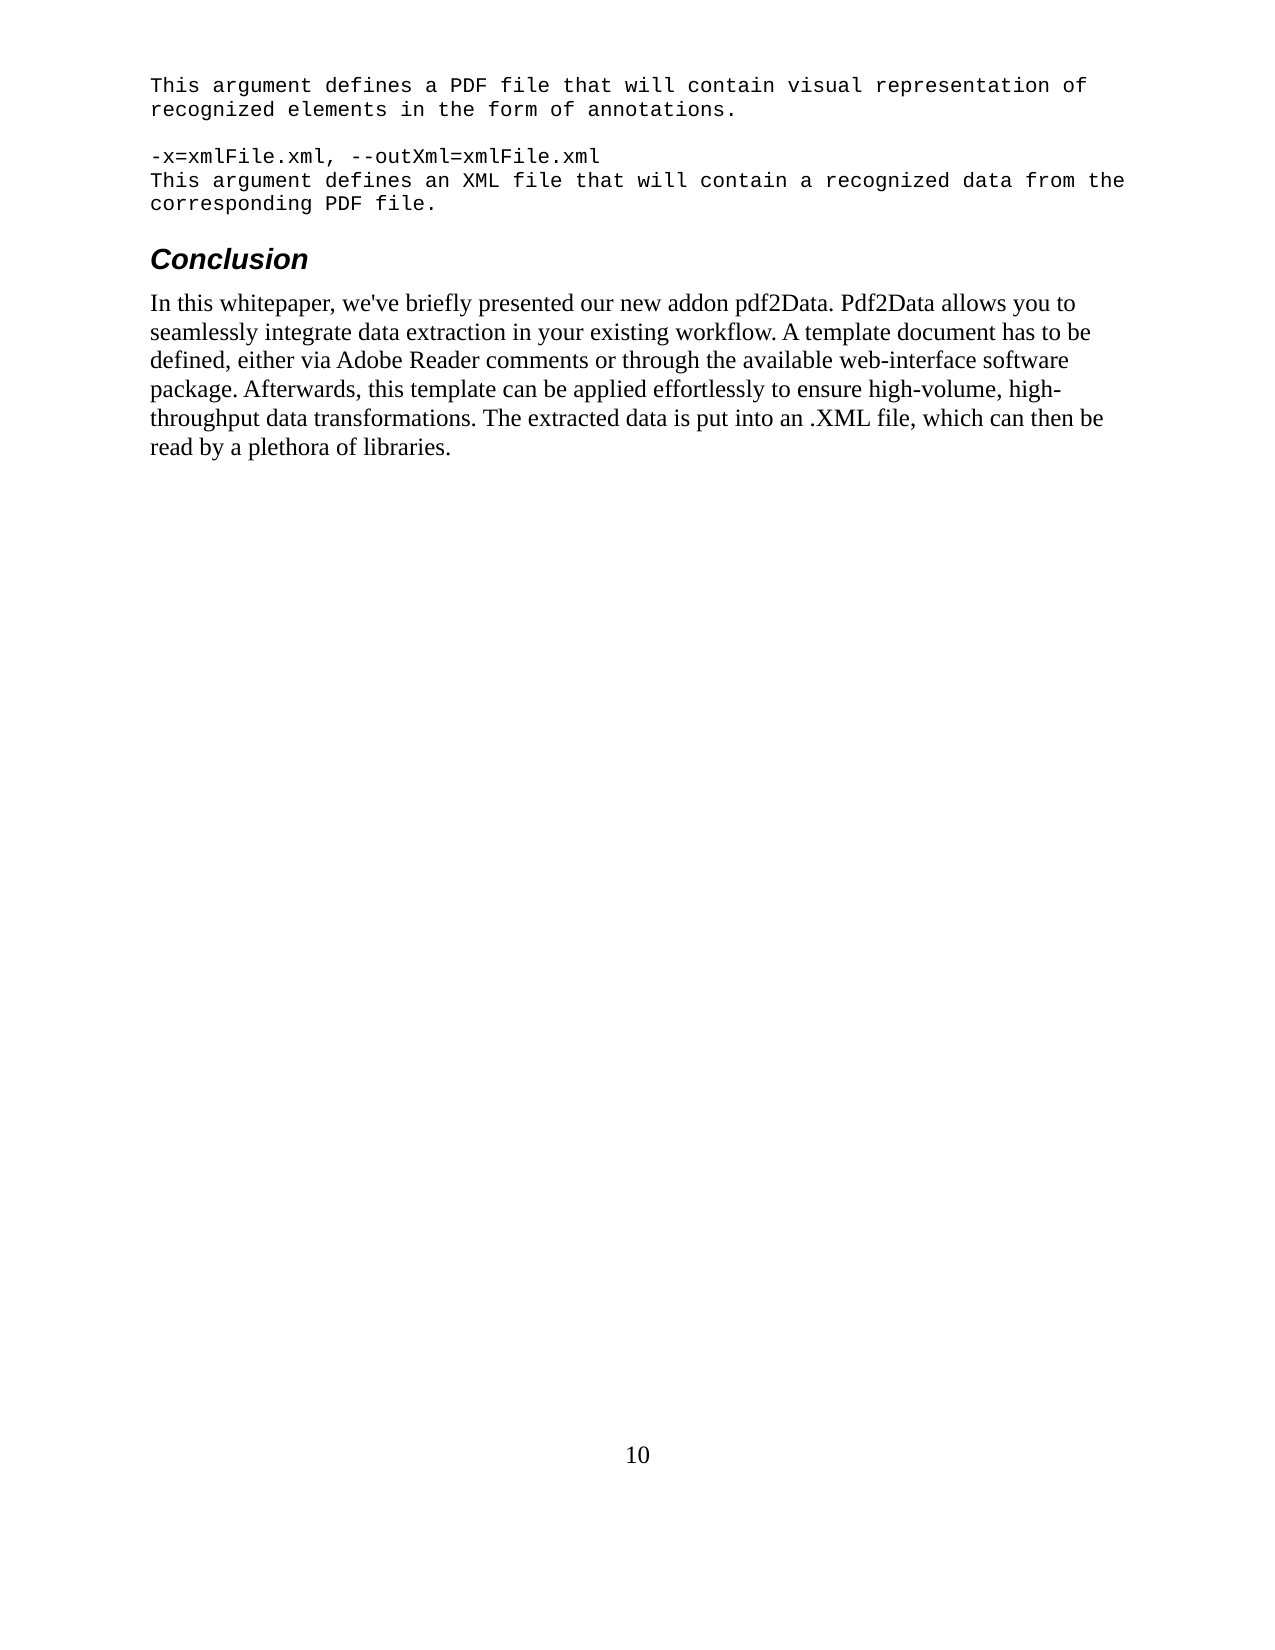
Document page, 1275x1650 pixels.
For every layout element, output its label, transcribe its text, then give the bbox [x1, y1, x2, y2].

text This argument defines a PDF file that will contain visual representation of recognized elements in the form of annotations. [150, 75, 1125, 122]
subtitle Conclusion [150, 242, 1125, 275]
text This argument defines an XML file that will contain a recognized data from the corresponding PDF file. [150, 169, 1125, 217]
text -x=xmlFile.xml, --outXml=xmlFile.xml [150, 146, 1125, 169]
text In this whitepaper, we've briefly presented our new addon pdf2Data. Pdf2Data allows you to seamlessly integrate data extraction in your existing workflow. A template document has to be defined, either via Adobe Reader comments or through the available web-interface software package. Afterwards, this template can be applied effortlessly to ensure high-volume, high-throughput data transformations. The extracted data is put into an .XML file, which can then be read by a plethora of libraries. [150, 288, 1125, 460]
